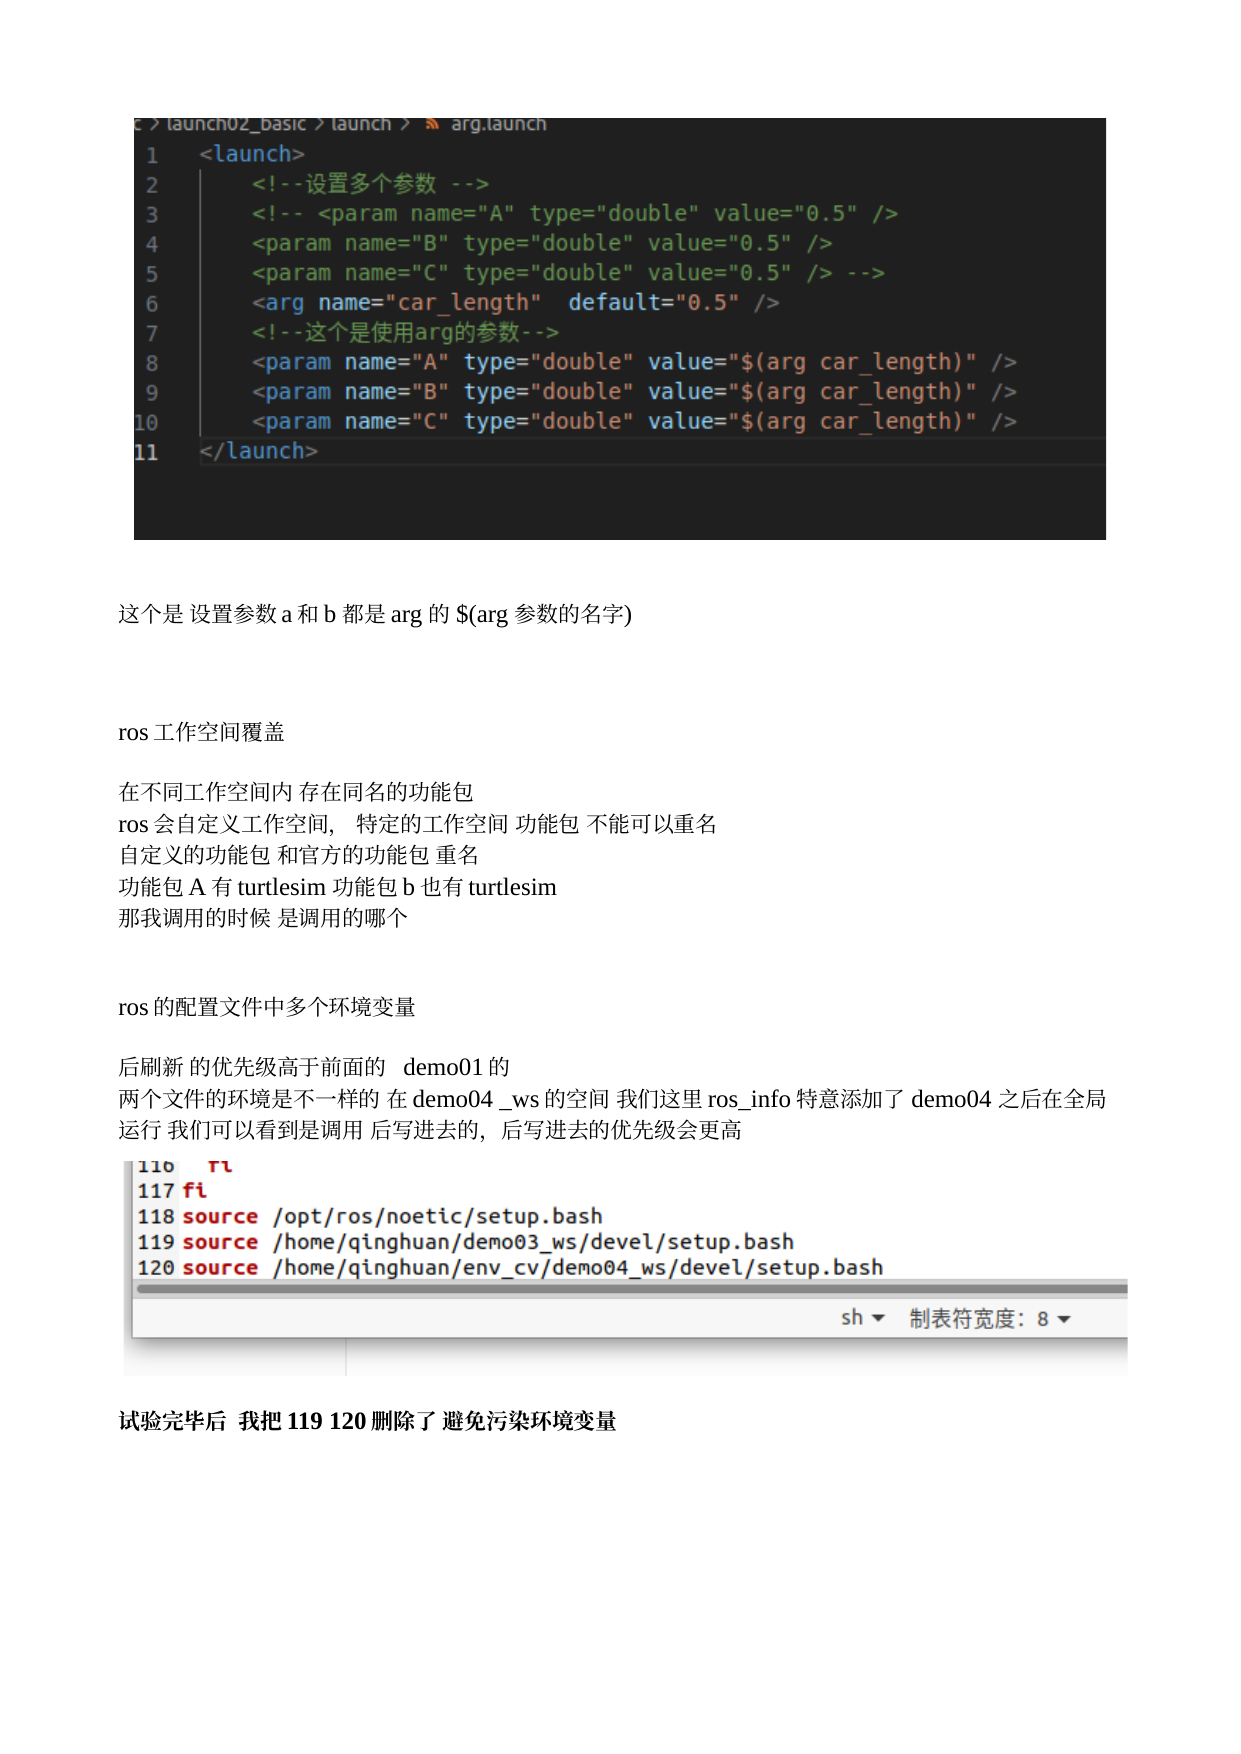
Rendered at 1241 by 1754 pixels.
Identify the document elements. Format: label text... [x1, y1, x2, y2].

text 自定义的功能包 和官方的功能包 重名 [118, 838, 1122, 870]
picture [134, 118, 1107, 540]
text 后刷新 的优先级高于前面的 demo01的 [118, 1050, 1122, 1082]
text 功能包A 有turtlesim 功能包b也有turtlesim [118, 870, 1122, 901]
picture [123, 1161, 1128, 1376]
text ros的配置文件中多个环境变量 [118, 990, 1122, 1022]
text 这个是 设置参数a和b 都是arg 的 $(arg 参数的名字) [118, 597, 1122, 629]
text 在不同工作空间内 存在同名的功能包 [118, 775, 1122, 807]
text 两个文件的环境是不一样的 在demo04 _ws的空间 我们这里ros_info特意添加了 demo04 之后在全局运行 我们可以看到是调用 后写进去的，后写进去的优先级会更高 [118, 1082, 1122, 1145]
text ros工作空间覆盖 [118, 715, 1122, 747]
text ros会自定义工作空间， 特定的工作空间 功能包 不能可以重名 [118, 807, 1122, 838]
text 那我调用的时候 是调用的哪个 [118, 901, 1122, 933]
text 试验完毕后 我把119 120删除了 避免污染环境变量 [118, 1404, 1122, 1436]
